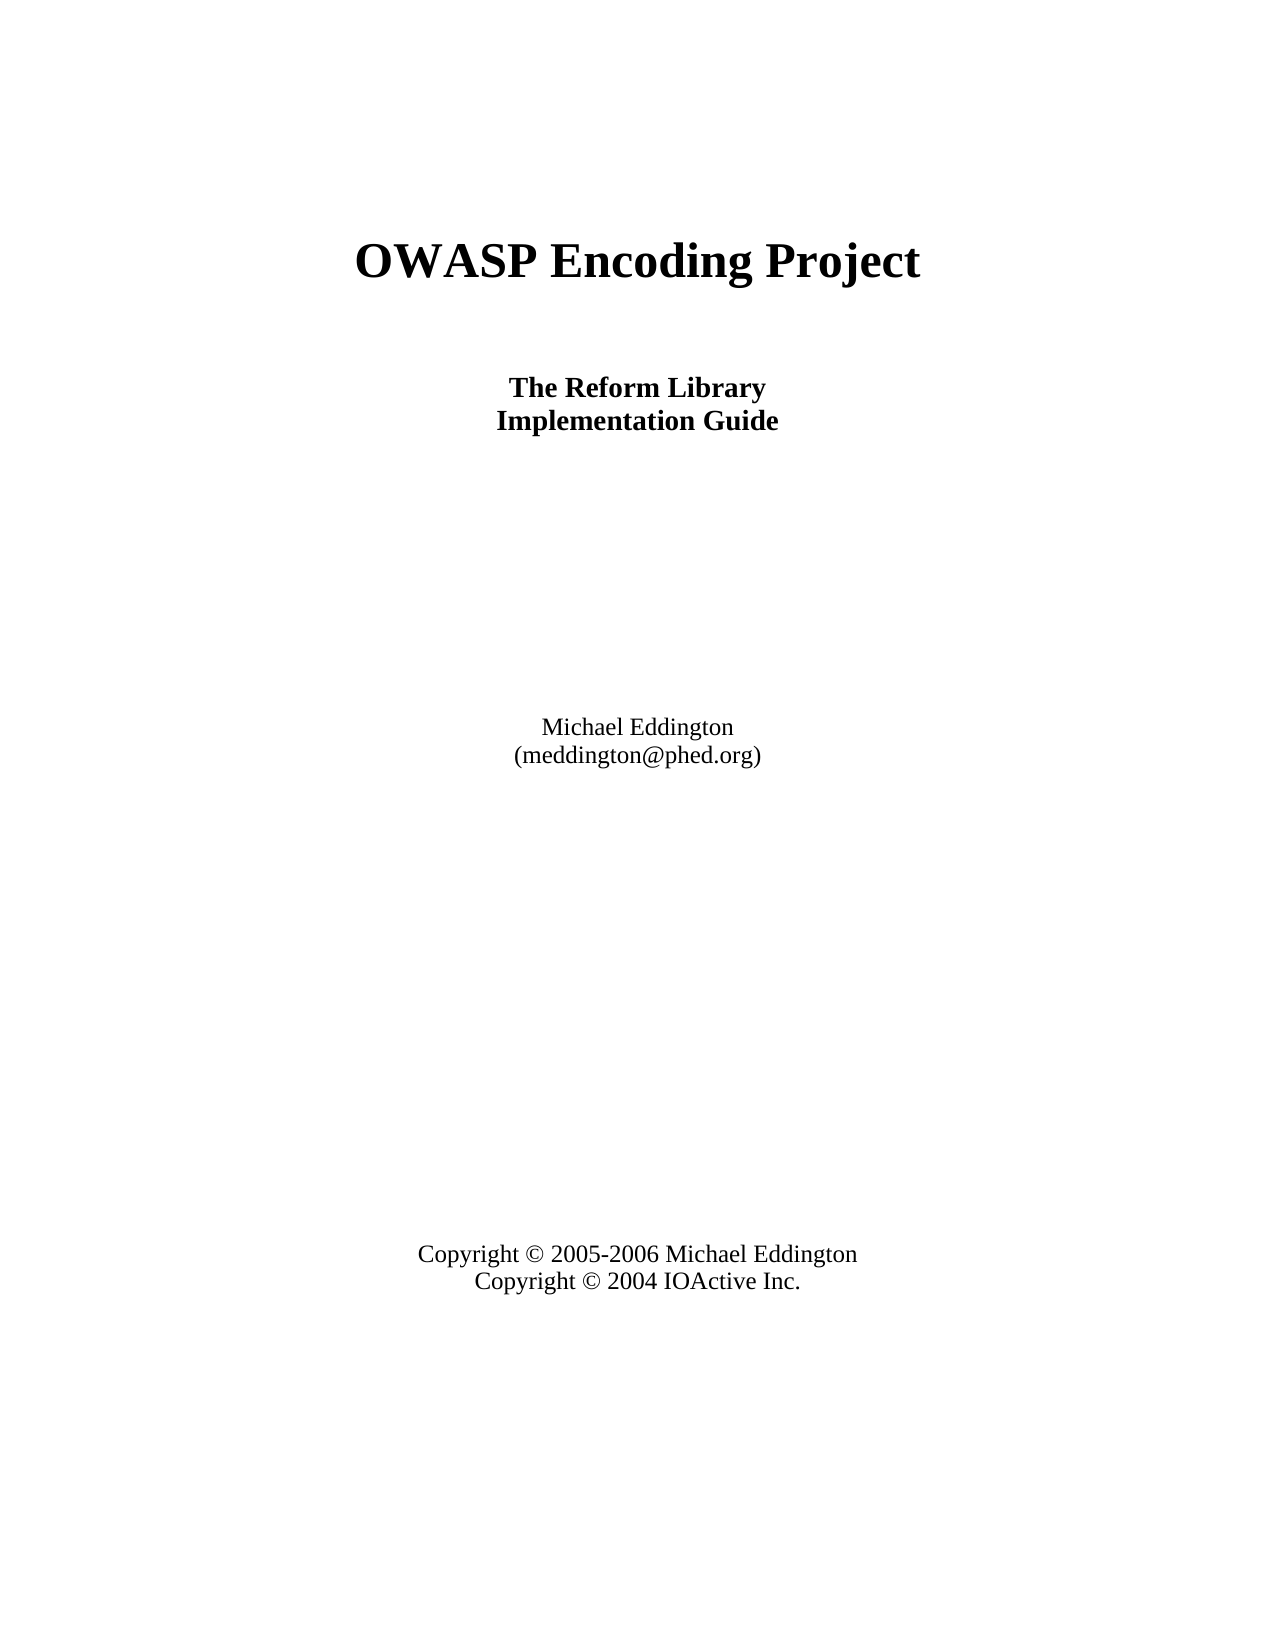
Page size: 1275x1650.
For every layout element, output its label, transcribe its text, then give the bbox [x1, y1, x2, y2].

text Copyright © 2004 IOActive Inc. [187, 1267, 1087, 1295]
text The Reform Library [187, 372, 1087, 404]
text Implementation Guide [187, 404, 1087, 436]
text Copyright © 2005-2006 Michael Eddington [187, 1240, 1087, 1267]
text OWASP Encoding Project [187, 233, 1087, 288]
text (meddington@phed.org) [187, 741, 1087, 769]
text Michael Eddington [187, 713, 1087, 741]
